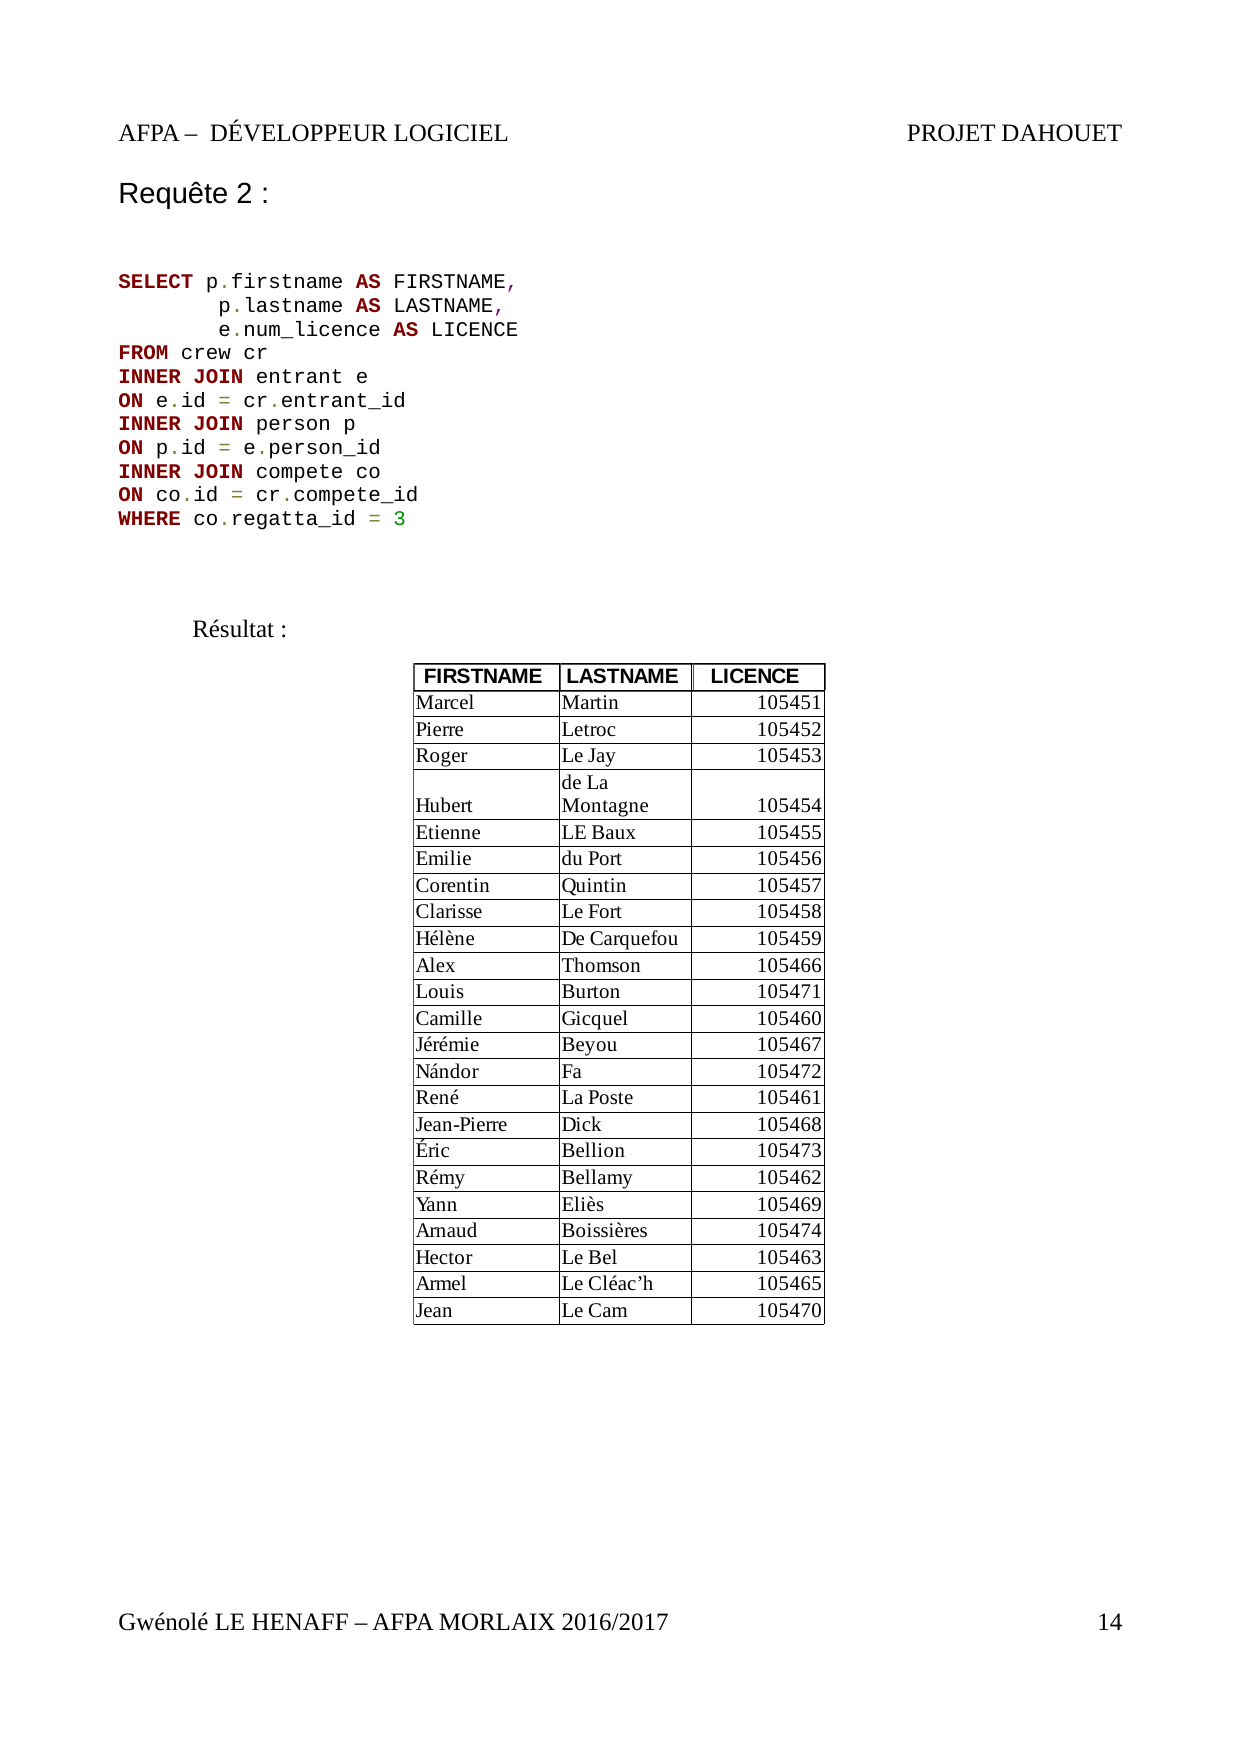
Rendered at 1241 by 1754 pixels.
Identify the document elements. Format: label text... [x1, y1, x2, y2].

text INNER JOIN compete co [118, 461, 1122, 484]
text p.lastname AS LASTNAME, [118, 295, 1122, 319]
text Résultat : [118, 614, 1122, 643]
text WHERE co.regatta_id = 3 [118, 508, 1122, 532]
text ON e.id = cr.entrant_id [118, 390, 1122, 413]
text ON p.id = e.person_id [118, 437, 1122, 461]
text ON co.id = cr.compete_id [118, 484, 1122, 508]
text e.num_licence AS LICENCE [118, 319, 1122, 342]
subtitle Requête 2 : [118, 176, 1122, 210]
text INNER JOIN person p [118, 413, 1122, 437]
text FROM crew cr [118, 342, 1122, 366]
text INNER JOIN entrant e [118, 366, 1122, 390]
text SELECT p.firstname AS FIRSTNAME, [118, 271, 1122, 295]
